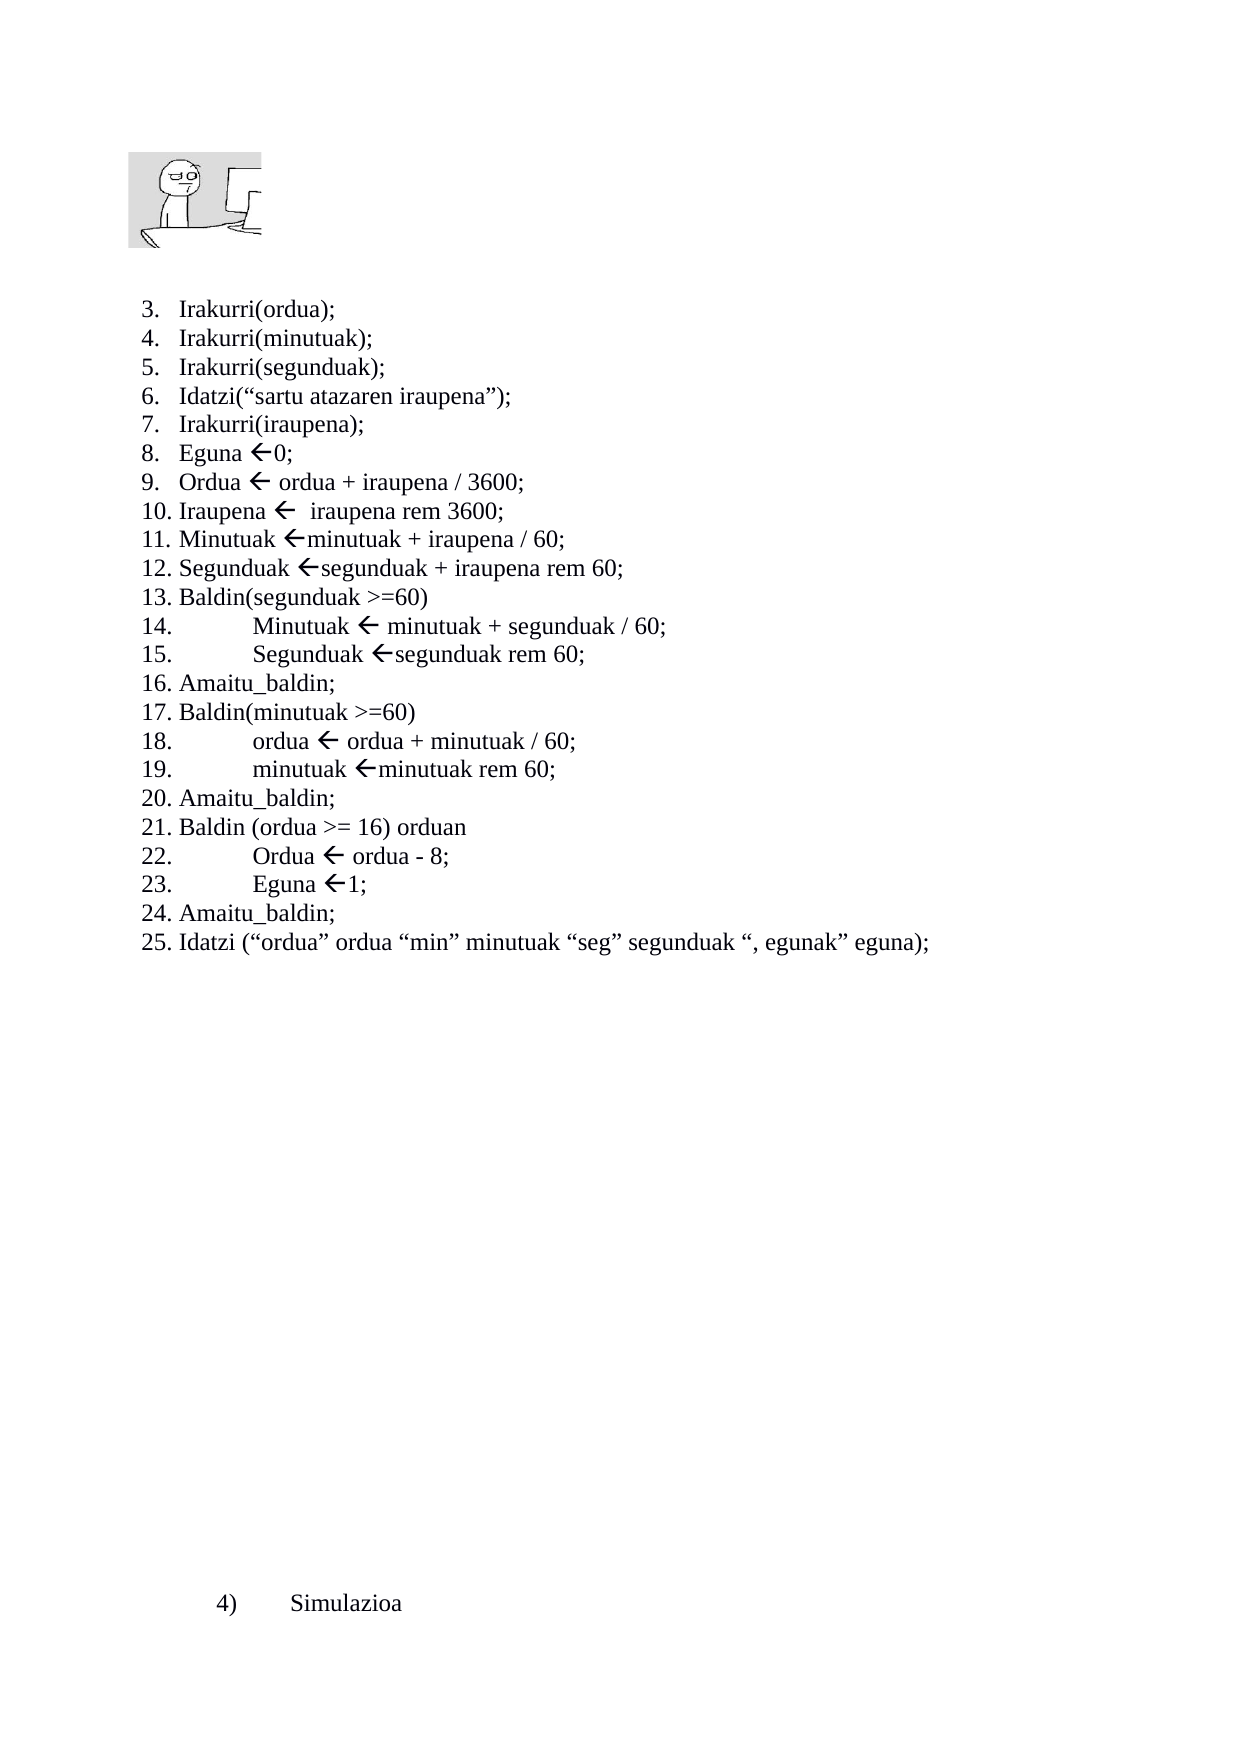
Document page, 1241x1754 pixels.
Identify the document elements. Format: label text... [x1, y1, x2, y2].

list Ordua  ordua + iraupena / 3600; [141, 467, 1137, 496]
list Amaitu_baldin; [141, 668, 1137, 697]
list Irakurri(minutuak); [141, 323, 1137, 352]
list Irakurri(ordua); [141, 294, 1137, 323]
list Simulazioa [216, 1588, 1137, 1617]
list Idatzi(“sartu atazaren iraupena”); [141, 381, 1137, 409]
list Baldin (ordua >= 16) orduan [141, 812, 1137, 841]
list Baldin(segunduak >=60) [141, 582, 1137, 611]
list Baldin(minutuak >=60) [141, 697, 1137, 726]
list Amaitu_baldin; [141, 898, 1137, 927]
list ordua  ordua + minutuak / 60; [141, 726, 1137, 754]
list Iraupena  iraupena rem 3600; [141, 496, 1137, 524]
list Idatzi (“ordua” ordua “min” minutuak “seg” segunduak “, egunak” eguna); [141, 927, 1137, 956]
list Minutuak  minutuak + segunduak / 60; [141, 611, 1137, 639]
list Amaitu_baldin; [141, 783, 1137, 812]
list Irakurri(segunduak); [141, 352, 1137, 381]
list Eguna 1; [141, 869, 1137, 898]
list Segunduak segunduak + iraupena rem 60; [141, 553, 1137, 582]
list Ordua  ordua - 8; [141, 841, 1137, 869]
list Irakurri(iraupena); [141, 409, 1137, 438]
list Segunduak segunduak rem 60; [141, 639, 1137, 668]
list Eguna 0; [141, 438, 1137, 467]
list Minutuak minutuak + iraupena / 60; [141, 524, 1137, 553]
list minutuak minutuak rem 60; [141, 754, 1137, 783]
